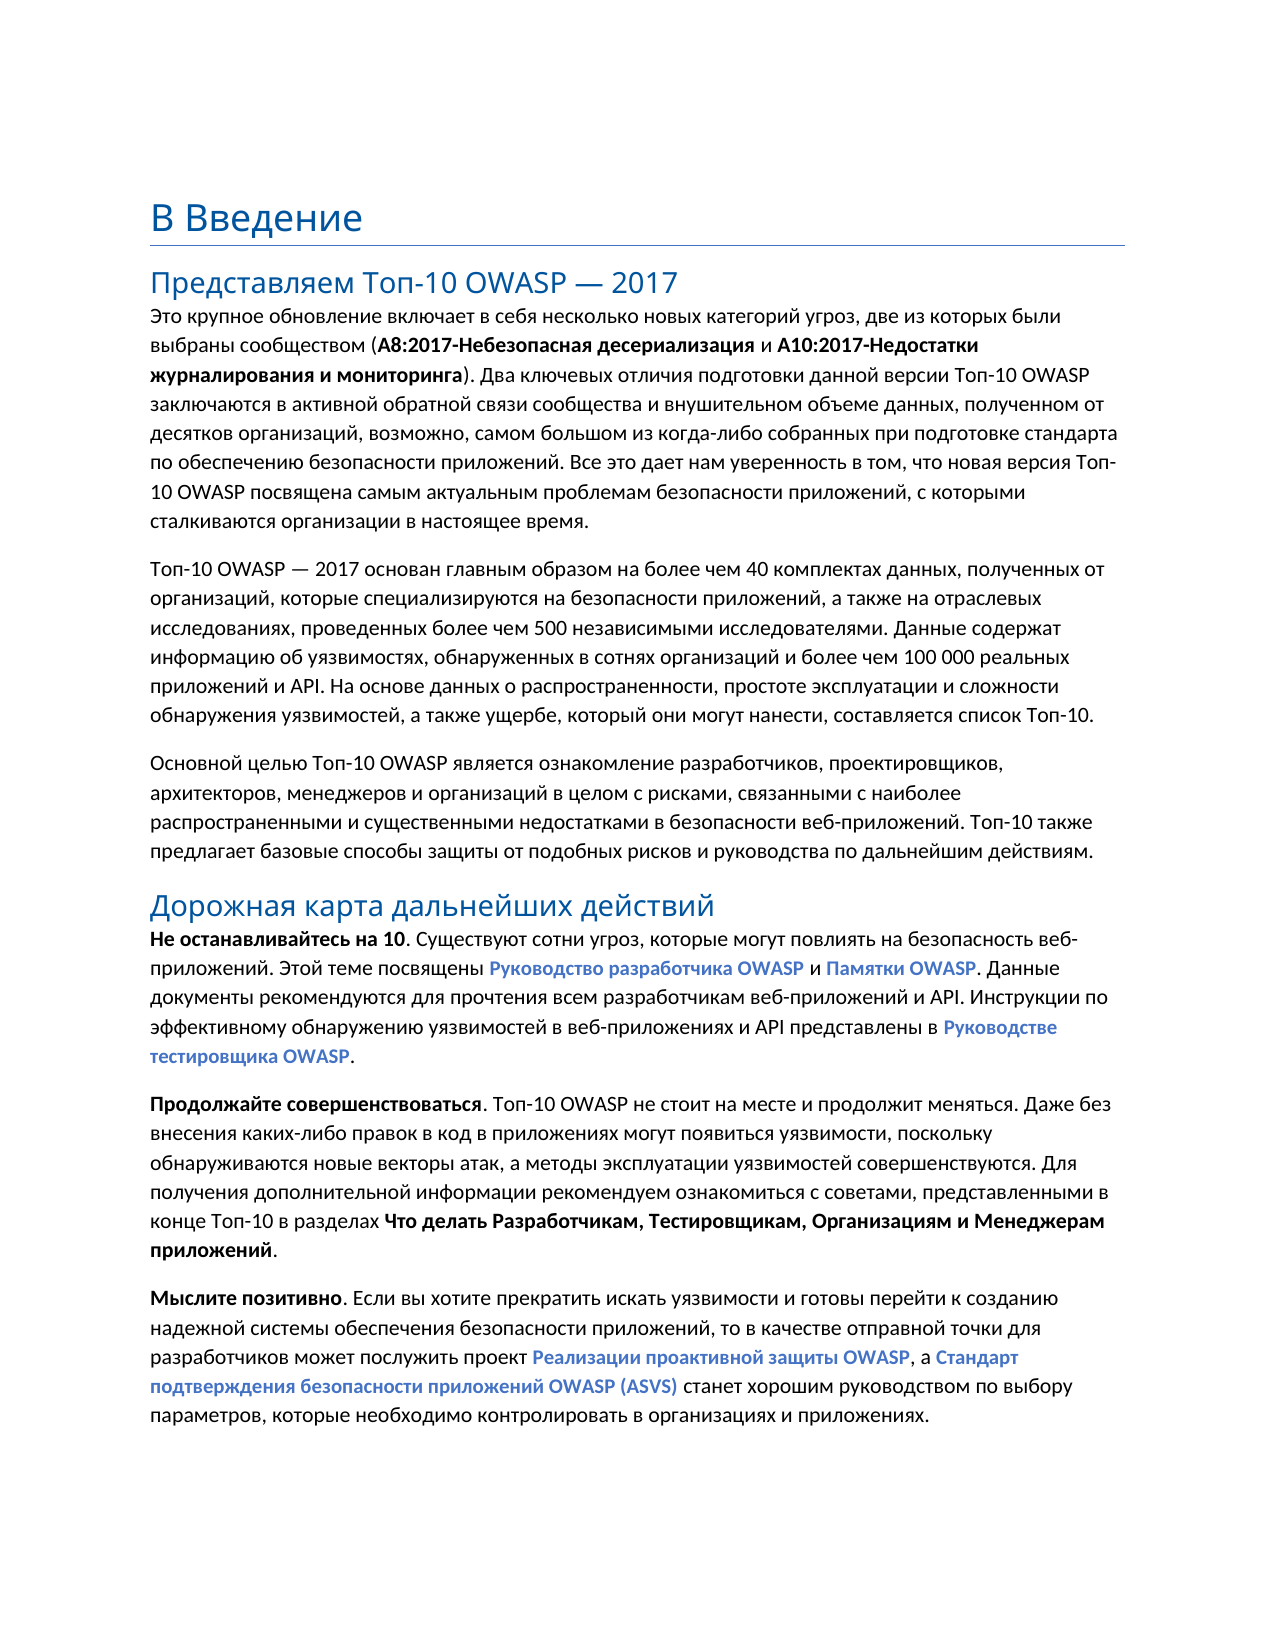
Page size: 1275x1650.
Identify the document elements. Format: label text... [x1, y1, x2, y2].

text Основной целью Топ-10 OWASP является ознакомление разработчиков, проектировщиков, архитекторов, менеджеров и организаций в целом с рисками, связанными с наиболее распространенными и существенными недостатками в безопасности веб-приложений. Топ-10 также предлагает базовые способы защиты от подобных рисков и руководства по дальнейшим действиям. [150, 749, 1125, 864]
text Топ-10 OWASP — 2017 основан главным образом на более чем 40 комплектах данных, полученных от организаций, которые специализируются на безопасности приложений, а также на отраслевых исследованиях, проведенных более чем 500 независимыми исследователями. Данные содержат информацию об уязвимостях, обнаруженных в сотнях организаций и более чем 100 000 реальных приложений и API. На основе данных о распространенности, простоте эксплуатации и сложности обнаружения уязвимостей, а также ущербе, который они могут нанести, составляется список Топ-10. [150, 555, 1125, 728]
subtitle В Введение [150, 192, 1125, 245]
text Это крупное обновление включает в себя несколько новых категорий угроз, две из которых были выбраны сообществом (A8:2017-Небезопасная десериализация и A10:2017-Недостатки журналирования и мониторинга). Два ключевых отличия подготовки данной версии Топ-10 OWASP заключаются в активной обратной связи сообщества и внушительном объеме данных, полученном от десятков организаций, возможно, самом большом из когда-либо собранных при подготовке стандарта по обеспечению безопасности приложений. Все это дает нам уверенность в том, что новая версия Топ-10 OWASP посвящена самым актуальным проблемам безопасности приложений, с которыми сталкиваются организации в настоящее время. [150, 302, 1125, 534]
subtitle Представляем Топ-10 OWASP — 2017 [150, 262, 1125, 302]
text Продолжайте совершенствоваться. Топ-10 OWASP не стоит на месте и продолжит меняться. Даже без внесения каких-либо правок в код в приложениях могут появиться уязвимости, поскольку обнаруживаются новые векторы атак, а методы эксплуатации уязвимостей совершенствуются. Для получения дополнительной информации рекомендуем ознакомиться с советами, представленными в конце Топ-10 в разделах Что делать Разработчикам, Тестировщикам, Организациям и Менеджерам приложений. [150, 1090, 1125, 1263]
subtitle Дорожная карта дальнейших действий [150, 885, 1125, 925]
text Не останавливайтесь на 10. Существуют сотни угроз, которые могут повлиять на безопасность веб-приложений. Этой теме посвящены Руководство разработчика OWASP и Памятки OWASP. Данные документы рекомендуются для прочтения всем разработчикам веб-приложений и API. Инструкции по эффективному обнаружению уязвимостей в веб-приложениях и API представлены в Руководстве тестировщика OWASP. [150, 925, 1125, 1069]
text Мыслите позитивно. Если вы хотите прекратить искать уязвимости и готовы перейти к созданию надежной системы обеспечения безопасности приложений, то в качестве отправной точки для разработчиков может послужить проект Реализации проактивной защиты OWASP, а Стандарт подтверждения безопасности приложений OWASP (ASVS) станет хорошим руководством по выбору параметров, которые необходимо контролировать в организациях и приложениях. [150, 1284, 1125, 1428]
